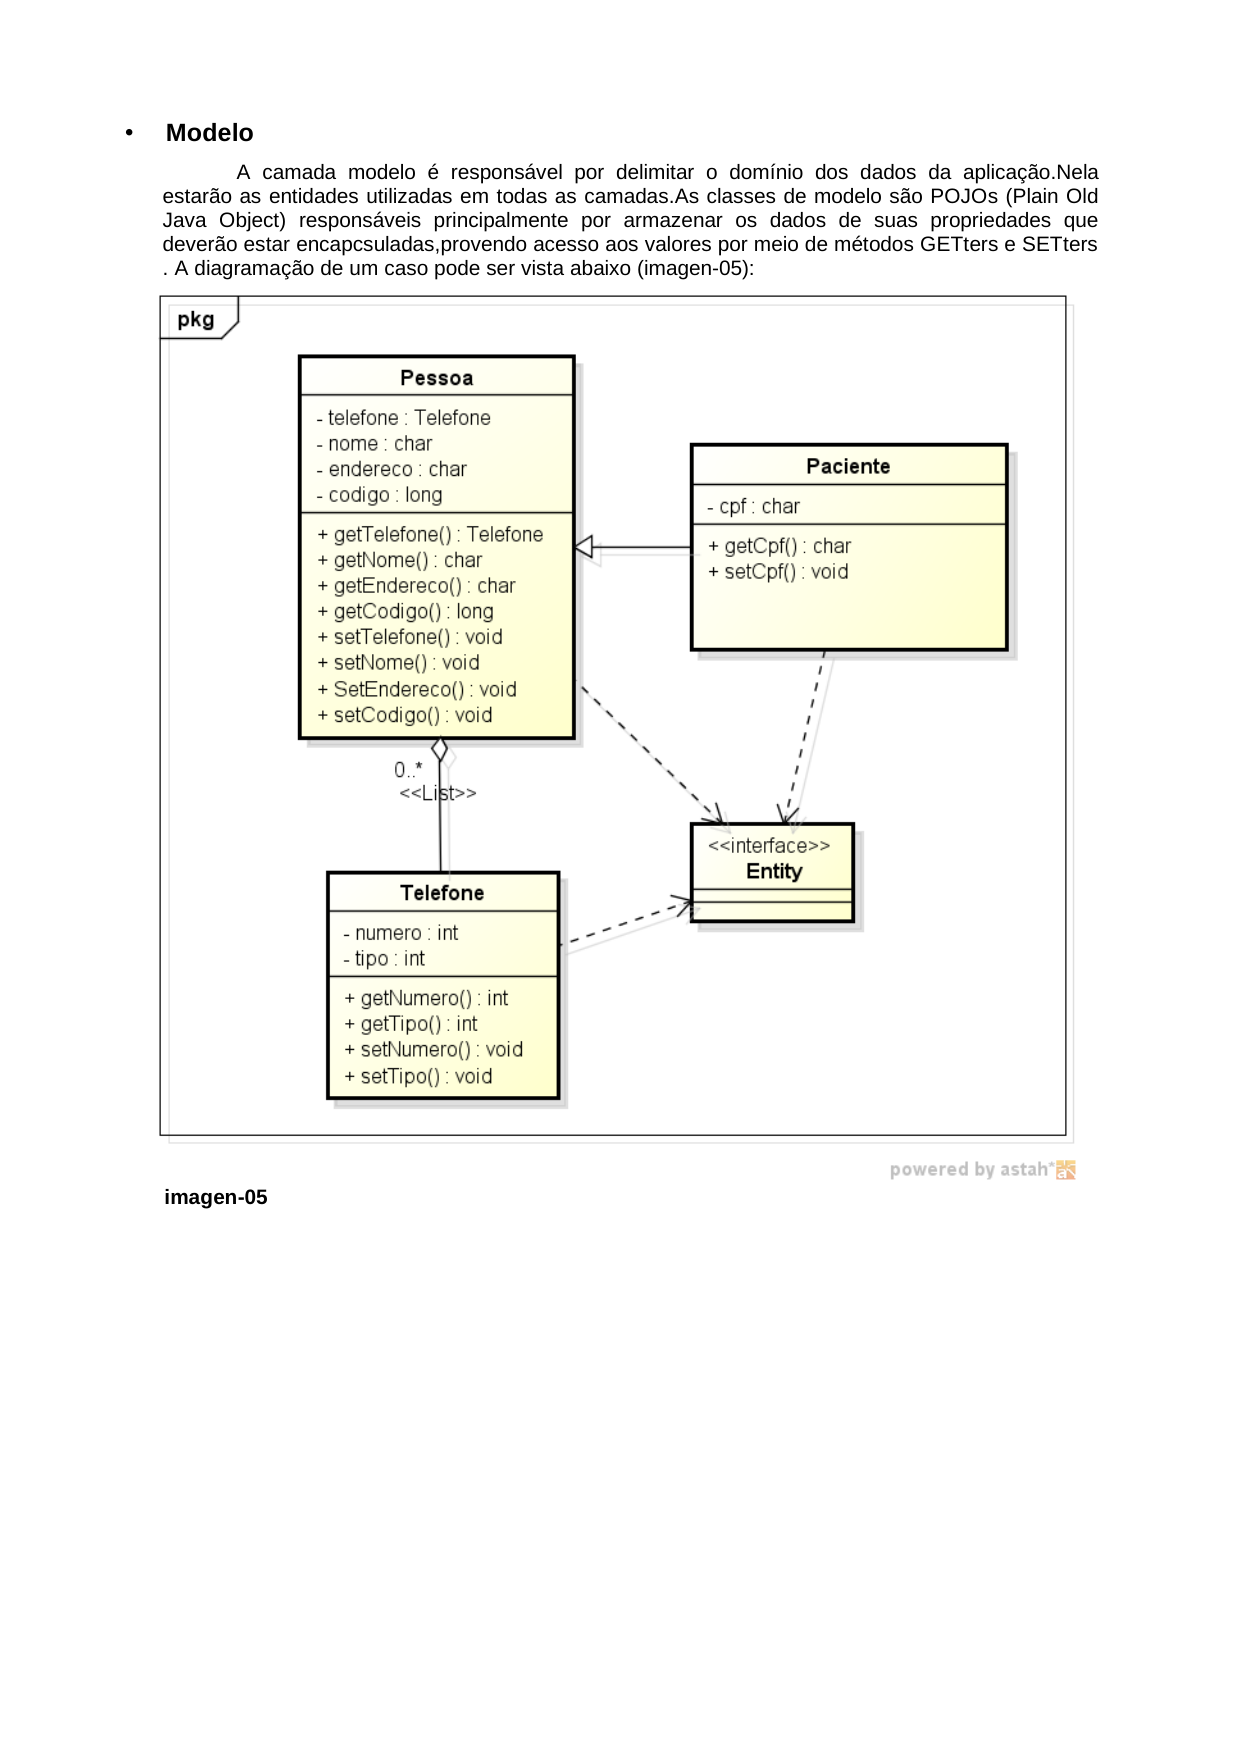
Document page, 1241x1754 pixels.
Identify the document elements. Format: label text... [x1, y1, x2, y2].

picture [143, 280, 1082, 1186]
list Modelo [125, 118, 1100, 147]
text A camada modelo é responsável por delimitar o domínio dos dados da aplicação.Nela estarão as entidades utilizadas em todas as camadas.As classes de modelo são POJOs (Plain Old Java Object) responsáveis principalmente por armazenar os dados de suas propriedades que deverão estar encapcsuladas,provendo acesso aos valores por meio de métodos GETters e SETters . A diagramação de um caso pode ser vista abaixo (imagen-05): [162, 160, 1100, 280]
text imagen-05 [164, 292, 1100, 1209]
